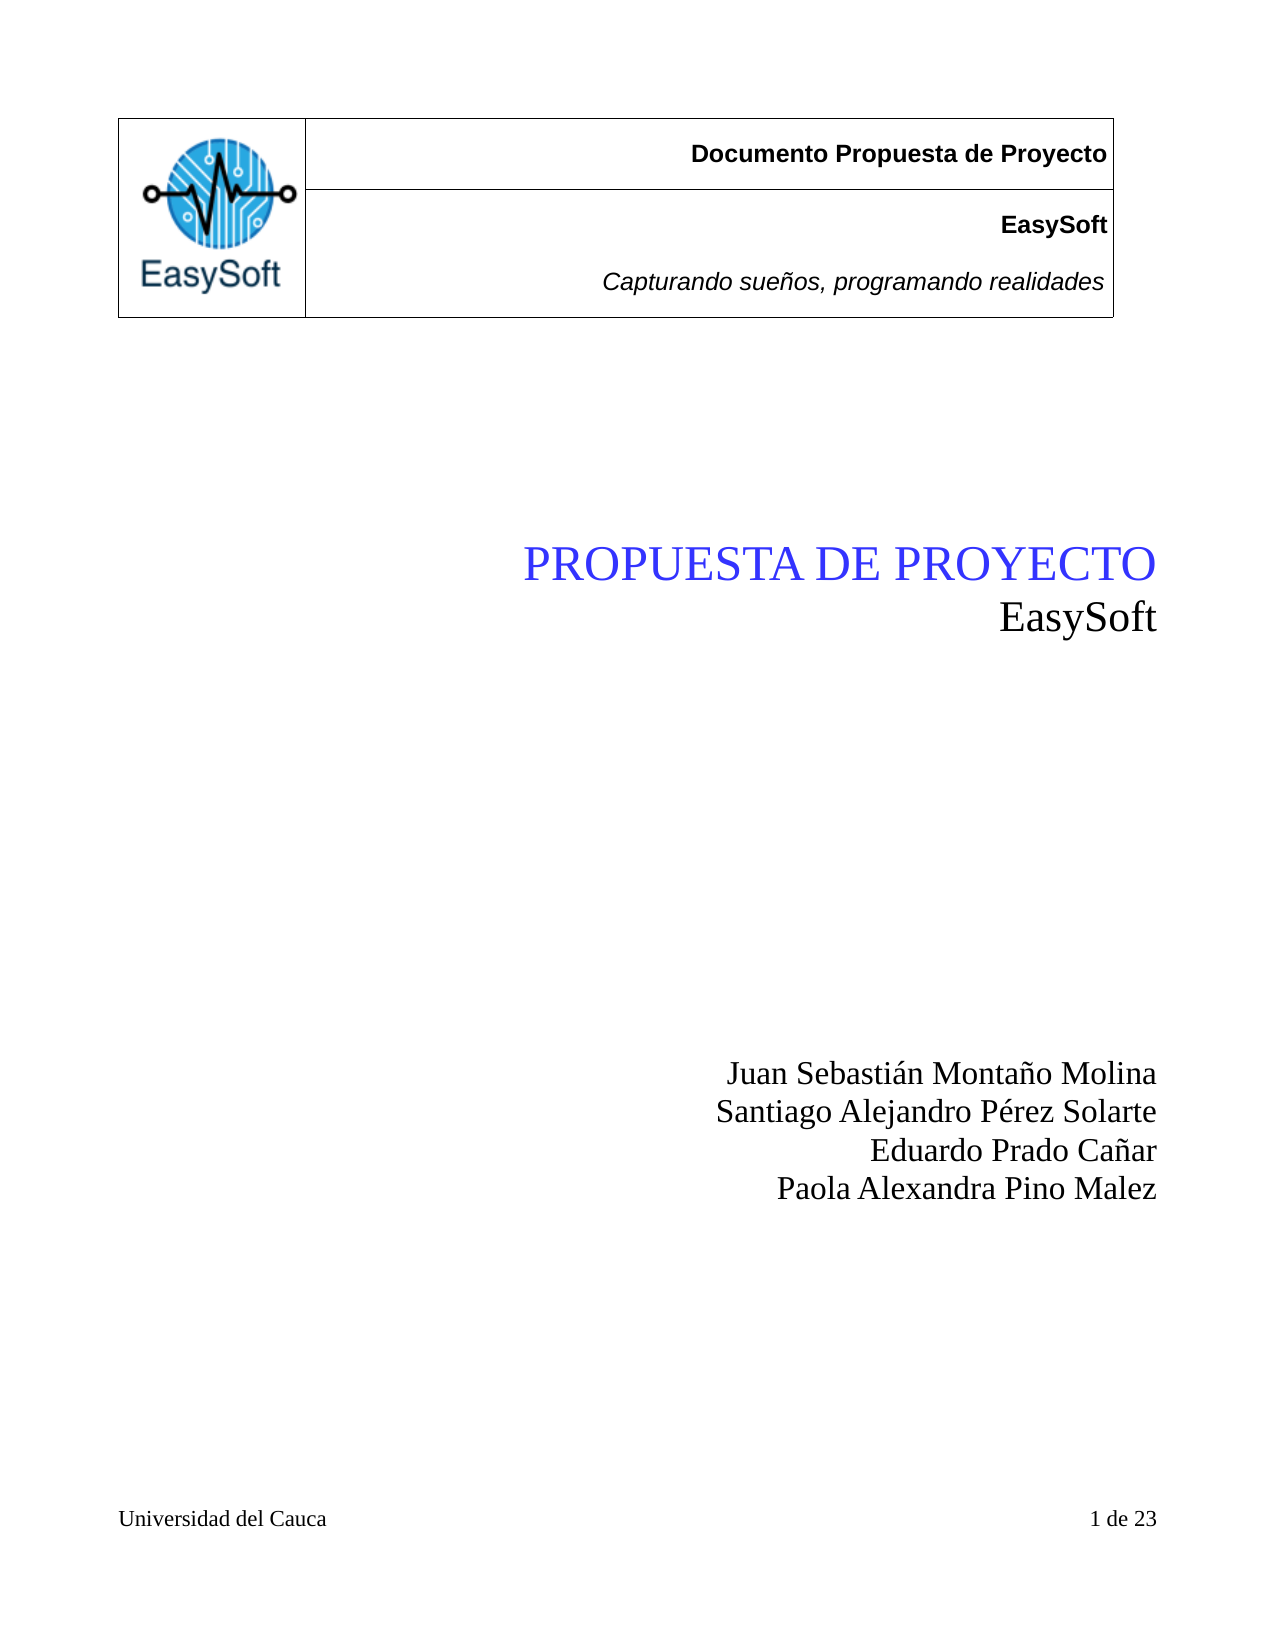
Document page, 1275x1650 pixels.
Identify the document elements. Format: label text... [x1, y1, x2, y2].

text Paola Alexandra Pino Malez [118, 1168, 1157, 1207]
picture [123, 124, 300, 312]
text Santiago Alejandro Pérez Solarte [118, 1092, 1157, 1130]
text PROPUESTA DE PROYECTO [118, 533, 1157, 591]
text Juan Sebastián Montaño Molina [118, 1053, 1157, 1092]
text Eduardo Prado Cañar [118, 1130, 1157, 1168]
text EasySoft [118, 591, 1157, 641]
